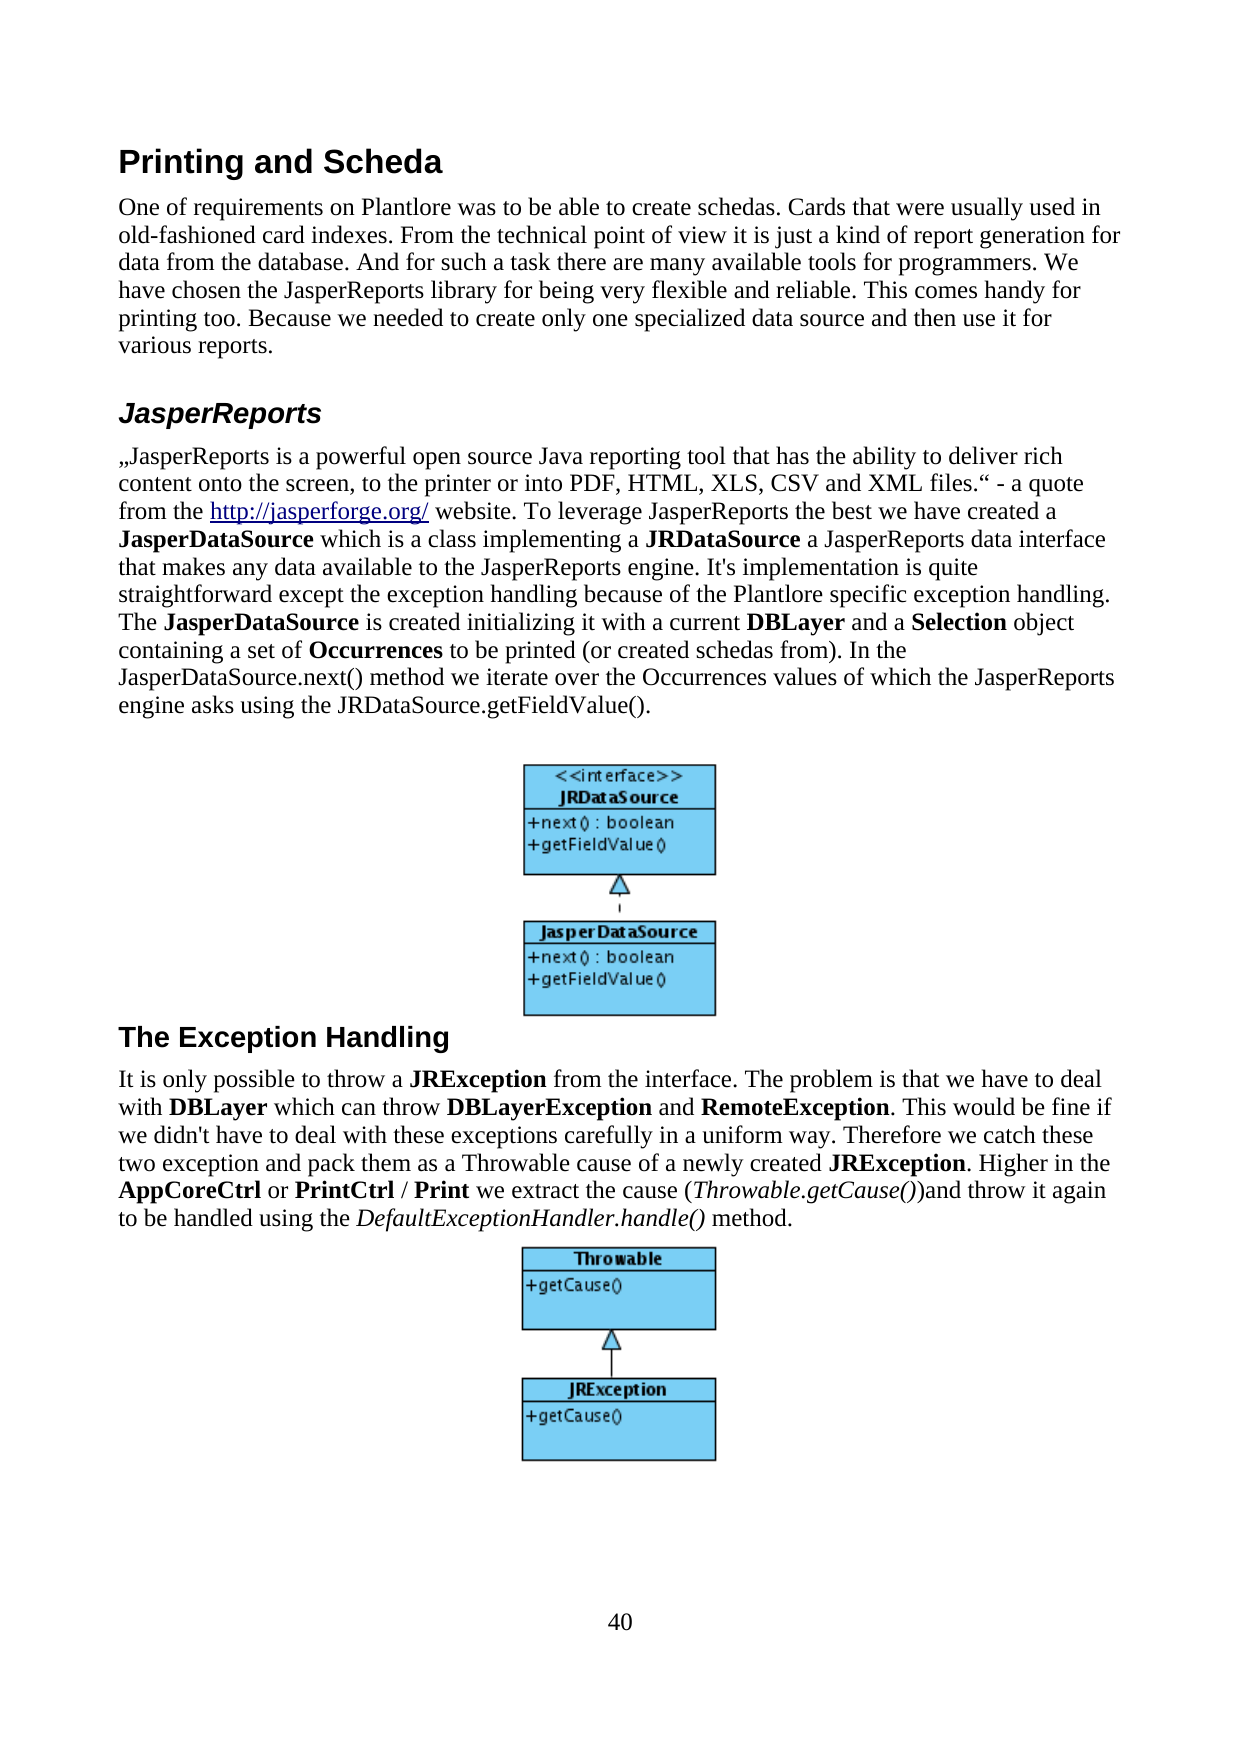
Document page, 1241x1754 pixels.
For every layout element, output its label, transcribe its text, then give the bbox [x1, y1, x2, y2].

text It is only possible to throw a JRException from the interface. The problem is that we have to deal with DBLayer which can throw DBLayerException and RemoteException. This would be fine if we didn't have to deal with these exceptions carefully in a uniform way. Therefore we catch these two exception and pack them as a Throwable cause of a newly created JRException. Higher in the AppCoreCtrl or PrintCtrl / Print we extract the cause (Throwable.getCause())and throw it again to be handled using the DefaultExceptionHandler.handle() method. [118, 1066, 1122, 1232]
subtitle Printing and Scheda [118, 143, 1122, 181]
text One of requirements on Plantlore was to be able to create schedas. Cards that were usually used in old-fashioned card indexes. From the technical point of view it is just a kind of report generation for data from the database. And for such a task there are many available tools for programmers. We have chosen the JasperReports library for being very flexible and reliable. This comes handy for printing too. Because we needed to create only one specialized data source and then use it for various reports. [118, 193, 1122, 359]
subtitle JasperReports [118, 397, 1122, 429]
text „JasperReports is a powerful open source Java reporting tool that has the ability to deliver rich content onto the screen, to the printer or into PDF, HTML, XLS, CSV and XML files.“ - a quote from the http://jasperforge.org/ website. To leverage JasperReports the best we have created a JasperDataSource which is a class implementing a JRDataSource a JasperReports data interface that makes any data available to the JasperReports engine. It's implementation is quite straightforward except the exception handling because of the Plantlore specific exception handling. The JasperDataSource is created initializing it with a current DBLayer and a Selection object containing a set of Occurrences to be printed (or created schedas from). In the JasperDataSource.next() method we iterate over the Occurrences values of which the JasperReports engine asks using the JRDataSource.getFieldValue(). [118, 442, 1122, 719]
picture [522, 763, 718, 1021]
subtitle The Exception Handling [118, 796, 1122, 1053]
picture [519, 1244, 721, 1463]
